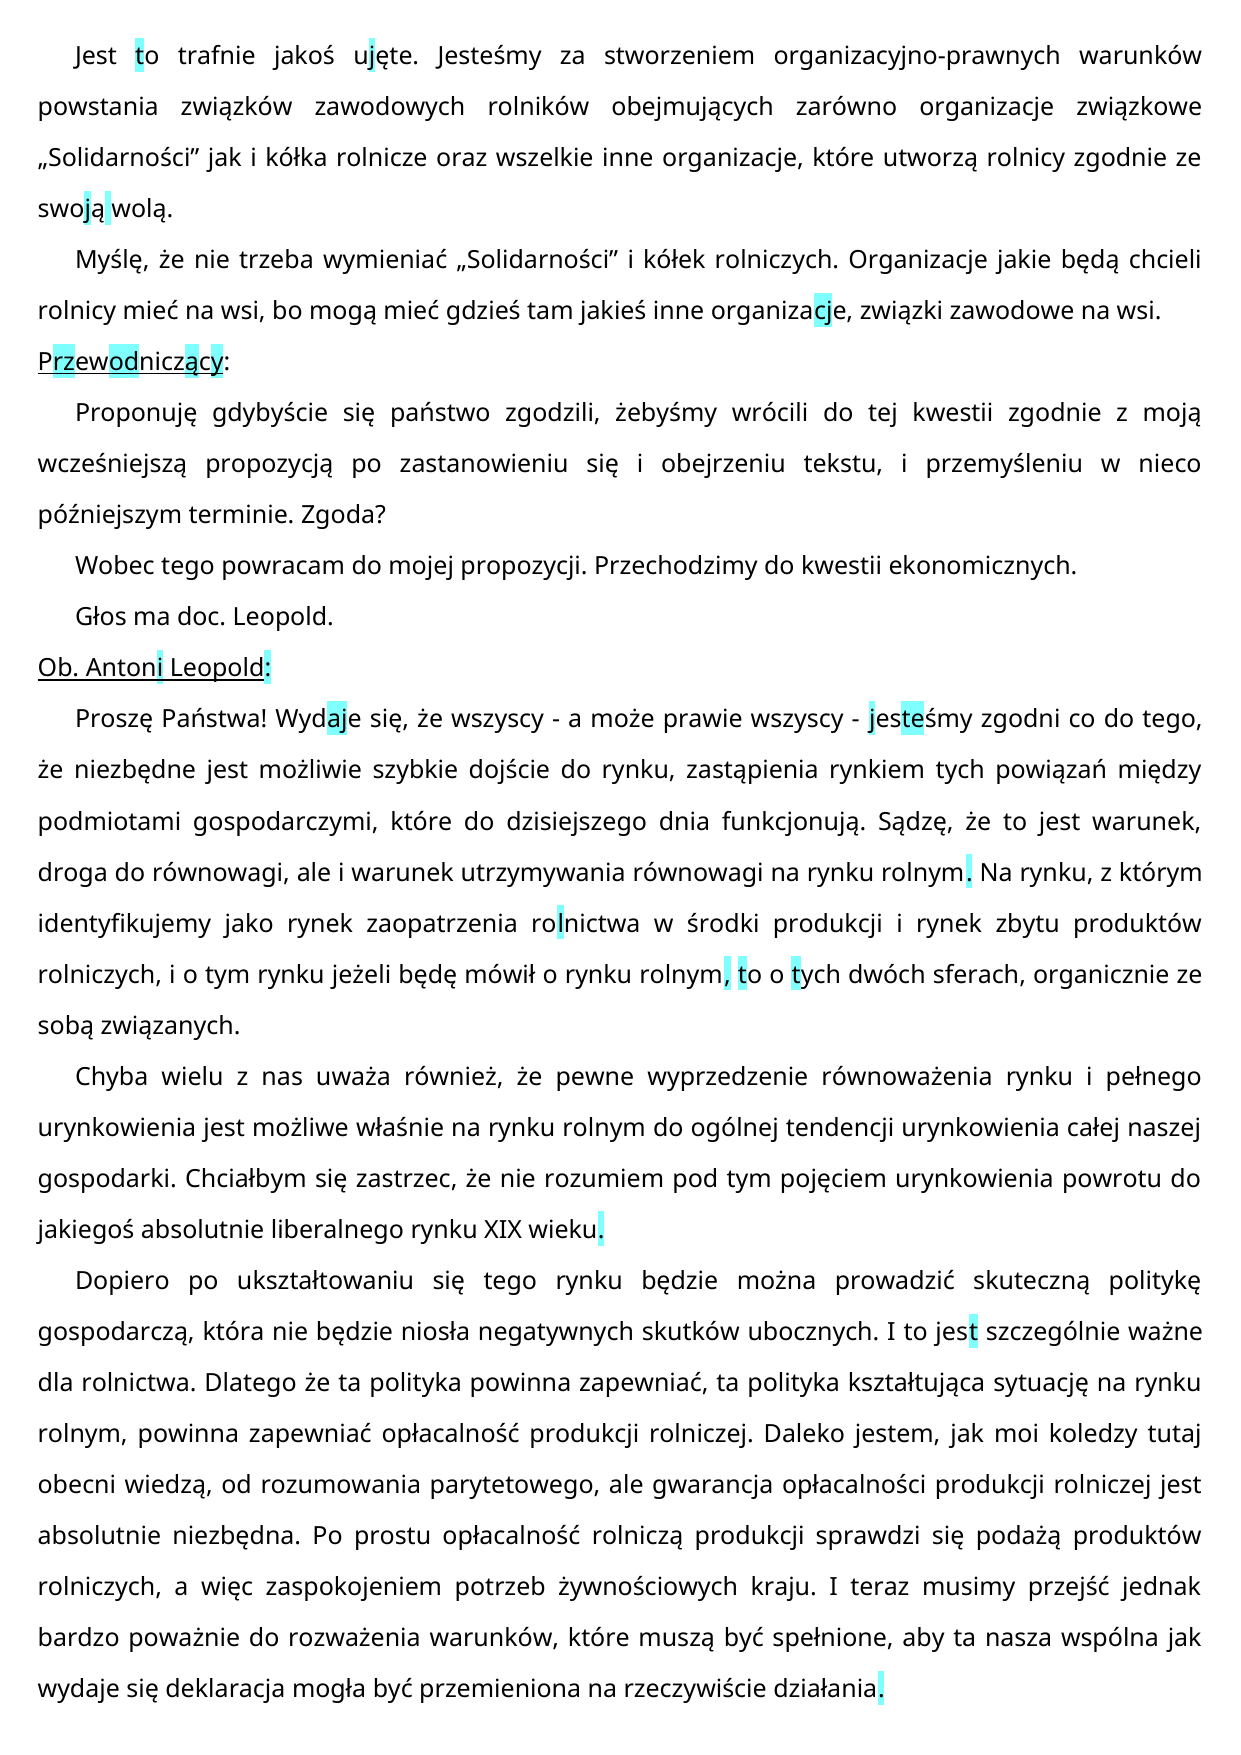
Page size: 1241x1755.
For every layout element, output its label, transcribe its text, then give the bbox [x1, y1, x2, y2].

text Ob. Antoni Leopold: [37, 650, 1203, 684]
text Przewodniczący: [37, 344, 1203, 378]
text Jest to trafnie jakoś ujęte. Jesteśmy za stworzeniem organizacyjno-prawnych warunków powstania związków zawodowych rolników obejmujących zarówno organizacje związkowe „Solidarności” jak i kółka rolnicze oraz wszelkie inne organizacje, które utworzą rolnicy zgodnie ze swoją wolą. [37, 37, 1203, 225]
text Wobec tego powracam do mojej propozycji. Przechodzimy do kwestii ekonomicznych. [37, 548, 1203, 582]
text Proszę Państwa! Wydaje się, że wszyscy - a może prawie wszyscy - jesteśmy zgodni co do tego, że niezbędne jest możliwie szybkie dojście do rynku, zastąpienia rynkiem tych powiązań między podmiotami gospodarczymi, które do dzisiejszego dnia funkcjonują. Sądzę, że to jest warunek, droga do równowagi, ale i warunek utrzymywania równowagi na rynku rolnym. Na rynku, z którym identyfikujemy jako rynek zaopatrzenia rolnictwa w środki produkcji i rynek zbytu produktów rolniczych, i o tym rynku jeżeli będę mówił o rynku rolnym, to o tych dwóch sferach, organicznie ze sobą związanych. [37, 701, 1203, 1041]
text Myślę, że nie trzeba wymieniać „Solidarności” i kółek rolniczych. Organizacje jakie będą chcieli rolnicy mieć na wsi, bo mogą mieć gdzieś tam jakieś inne organizacje, związki zawodowe na wsi. [37, 242, 1203, 327]
text Dopiero po ukształtowaniu się tego rynku będzie można prowadzić skuteczną politykę gospodarczą, która nie będzie niosła negatywnych skutków ubocznych. I to jest szczególnie ważne dla rolnictwa. Dlatego że ta polityka powinna zapewniać, ta polityka kształtująca sytuację na rynku rolnym, powinna zapewniać opłacalność produkcji rolniczej. Daleko jestem, jak moi koledzy tutaj obecni wiedzą, od rozumowania parytetowego, ale gwarancja opłacalności produkcji rolniczej jest absolutnie niezbędna. Po prostu opłacalność rolniczą produkcji sprawdzi się podażą produktów rolniczych, a więc zaspokojeniem potrzeb żywnościowych kraju. I teraz musimy przejść jednak bardzo poważnie do rozważenia warunków, które muszą być spełnione, aby ta nasza wspólna jak wydaje się deklaracja mogła być przemieniona na rzeczywiście działania. [37, 1262, 1203, 1705]
text Głos ma doc. Leopold. [37, 599, 1203, 633]
text Chyba wielu z nas uważa również, że pewne wyprzedzenie równoważenia rynku i pełnego urynkowienia jest możliwe właśnie na rynku rolnym do ogólnej tendencji urynkowienia całej naszej gospodarki. Chciałbym się zastrzec, że nie rozumiem pod tym pojęciem urynkowienia powrotu do jakiegoś absolutnie liberalnego rynku XIX wieku. [37, 1058, 1203, 1246]
text Proponuję gdybyście się państwo zgodzili, żebyśmy wrócili do tej kwestii zgodnie z moją wcześniejszą propozycją po zastanowieniu się i obejrzeniu tekstu, i przemyśleniu w nieco późniejszym terminie. Zgoda? [37, 395, 1203, 531]
